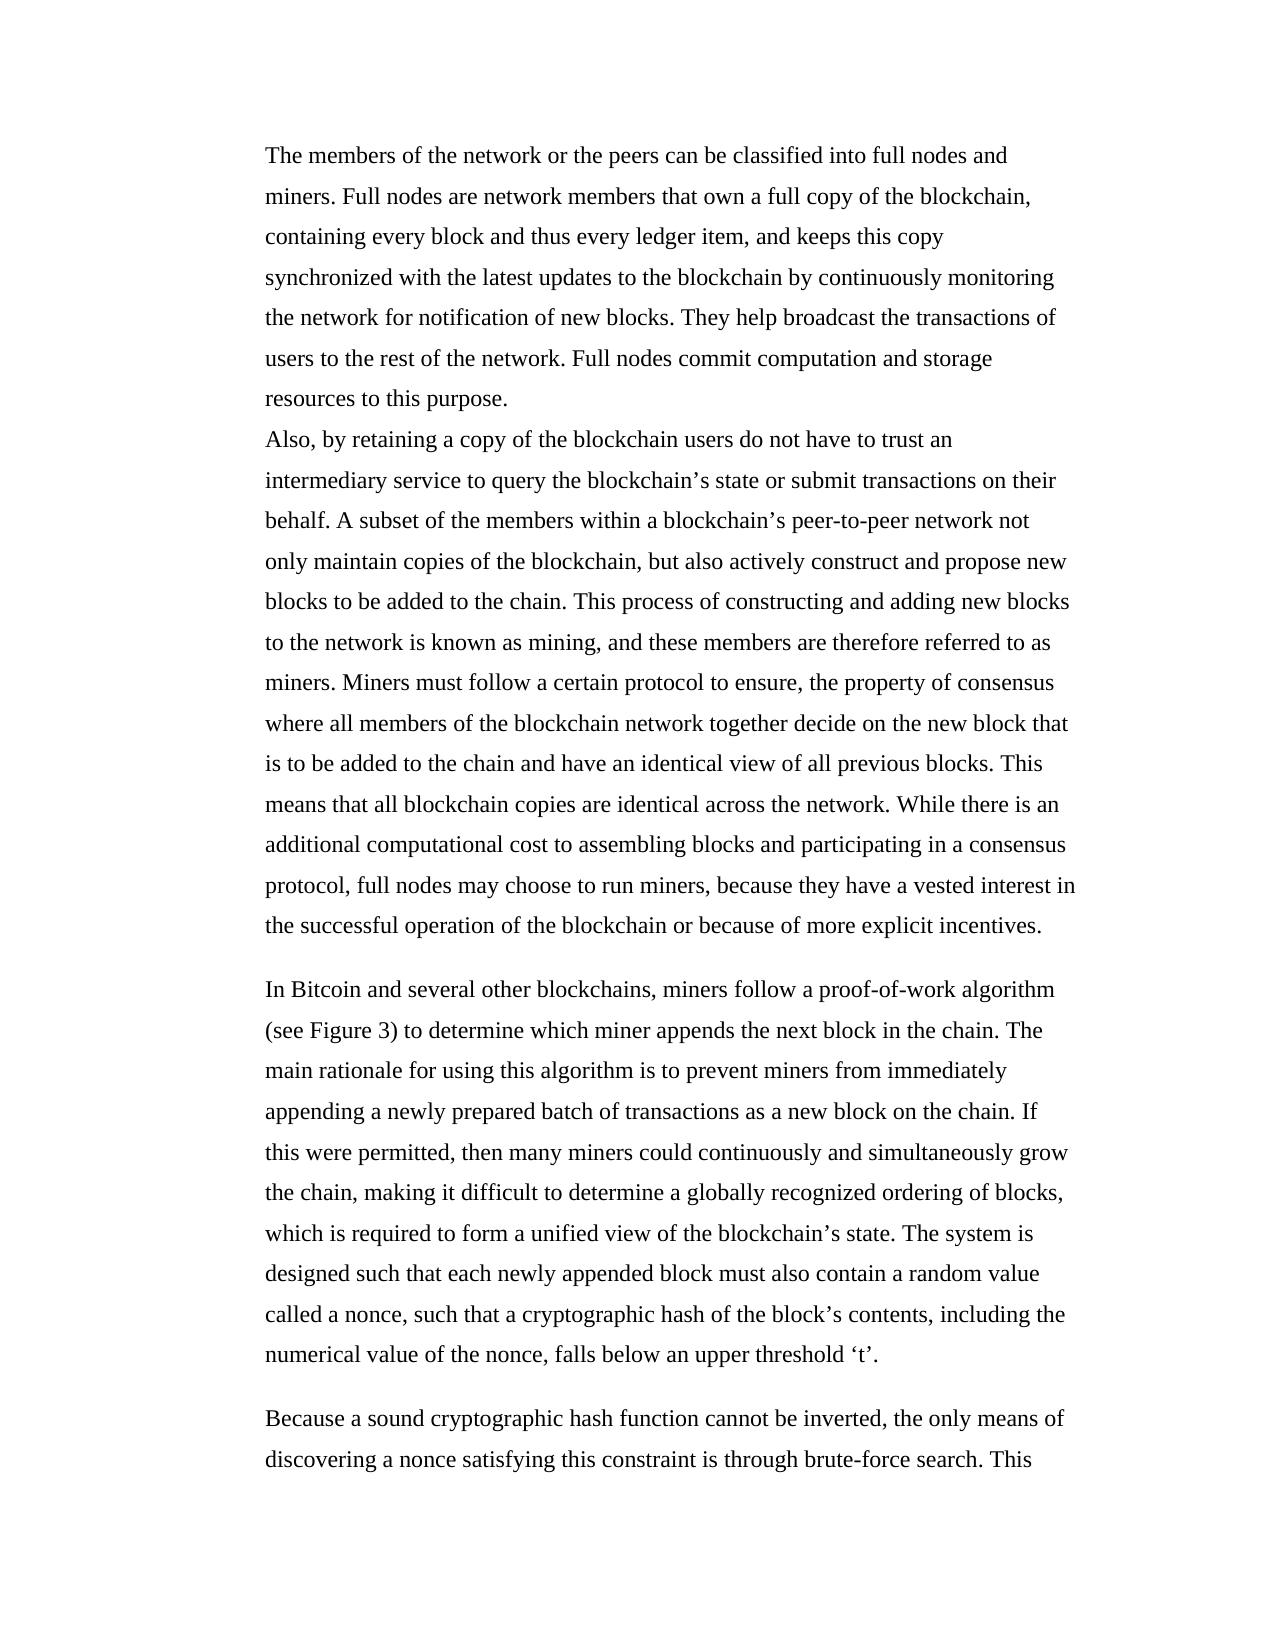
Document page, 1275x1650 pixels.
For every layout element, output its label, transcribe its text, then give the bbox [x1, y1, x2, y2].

text Also, by retaining a copy of the blockchain users do not have to trust an intermediary service to query the blockchain’s state or submit transactions on their behalf. A subset of the members within a blockchain’s peer-to-peer network not only maintain copies of the blockchain, but also actively construct and propose new blocks to be added to the chain. This process of constructing and adding new blocks to the network is known as mining, and these members are therefore referred to as miners. Miners must follow a certain protocol to ensure, the property of consensus where all members of the blockchain network together decide on the new block that is to be added to the chain and have an identical view of all previous blocks. This means that all blockchain copies are identical across the network. While there is an additional computational cost to assembling blocks and participating in a consensus protocol, full nodes may choose to run miners, because they have a vested interest in the successful operation of the blockchain or because of more explicit incentives. [265, 425, 1078, 939]
text The members of the network or the peers can be classified into full nodes and miners. Full nodes are network members that own a full copy of the blockchain, containing every block and thus every ledger item, and keeps this copy synchronized with the latest updates to the blockchain by continuously monitoring the network for notification of new blocks. They help broadcast the transactions of users to the rest of the network. Full nodes commit computation and storage resources to this purpose. [265, 141, 1078, 412]
text In Bitcoin and several other blockchains, miners follow a proof-of-work algorithm (see Figure 3) to determine which miner appends the next block in the chain. The main rationale for using this algorithm is to prevent miners from immediately appending a newly prepared batch of transactions as a new block on the chain. If this were permitted, then many miners could continuously and simultaneously grow the chain, making it difficult to determine a globally recognized ordering of blocks, which is required to form a unified view of the blockchain’s state. The system is designed such that each newly appended block must also contain a random value called a nonce, such that a cryptographic hash of the block’s contents, including the numerical value of the nonce, falls below an upper threshold ‘t’. [265, 975, 1078, 1368]
text Because a sound cryptographic hash function cannot be inverted, the only means of discovering a nonce satisfying this constraint is through brute-force search. This [265, 1404, 1078, 1472]
